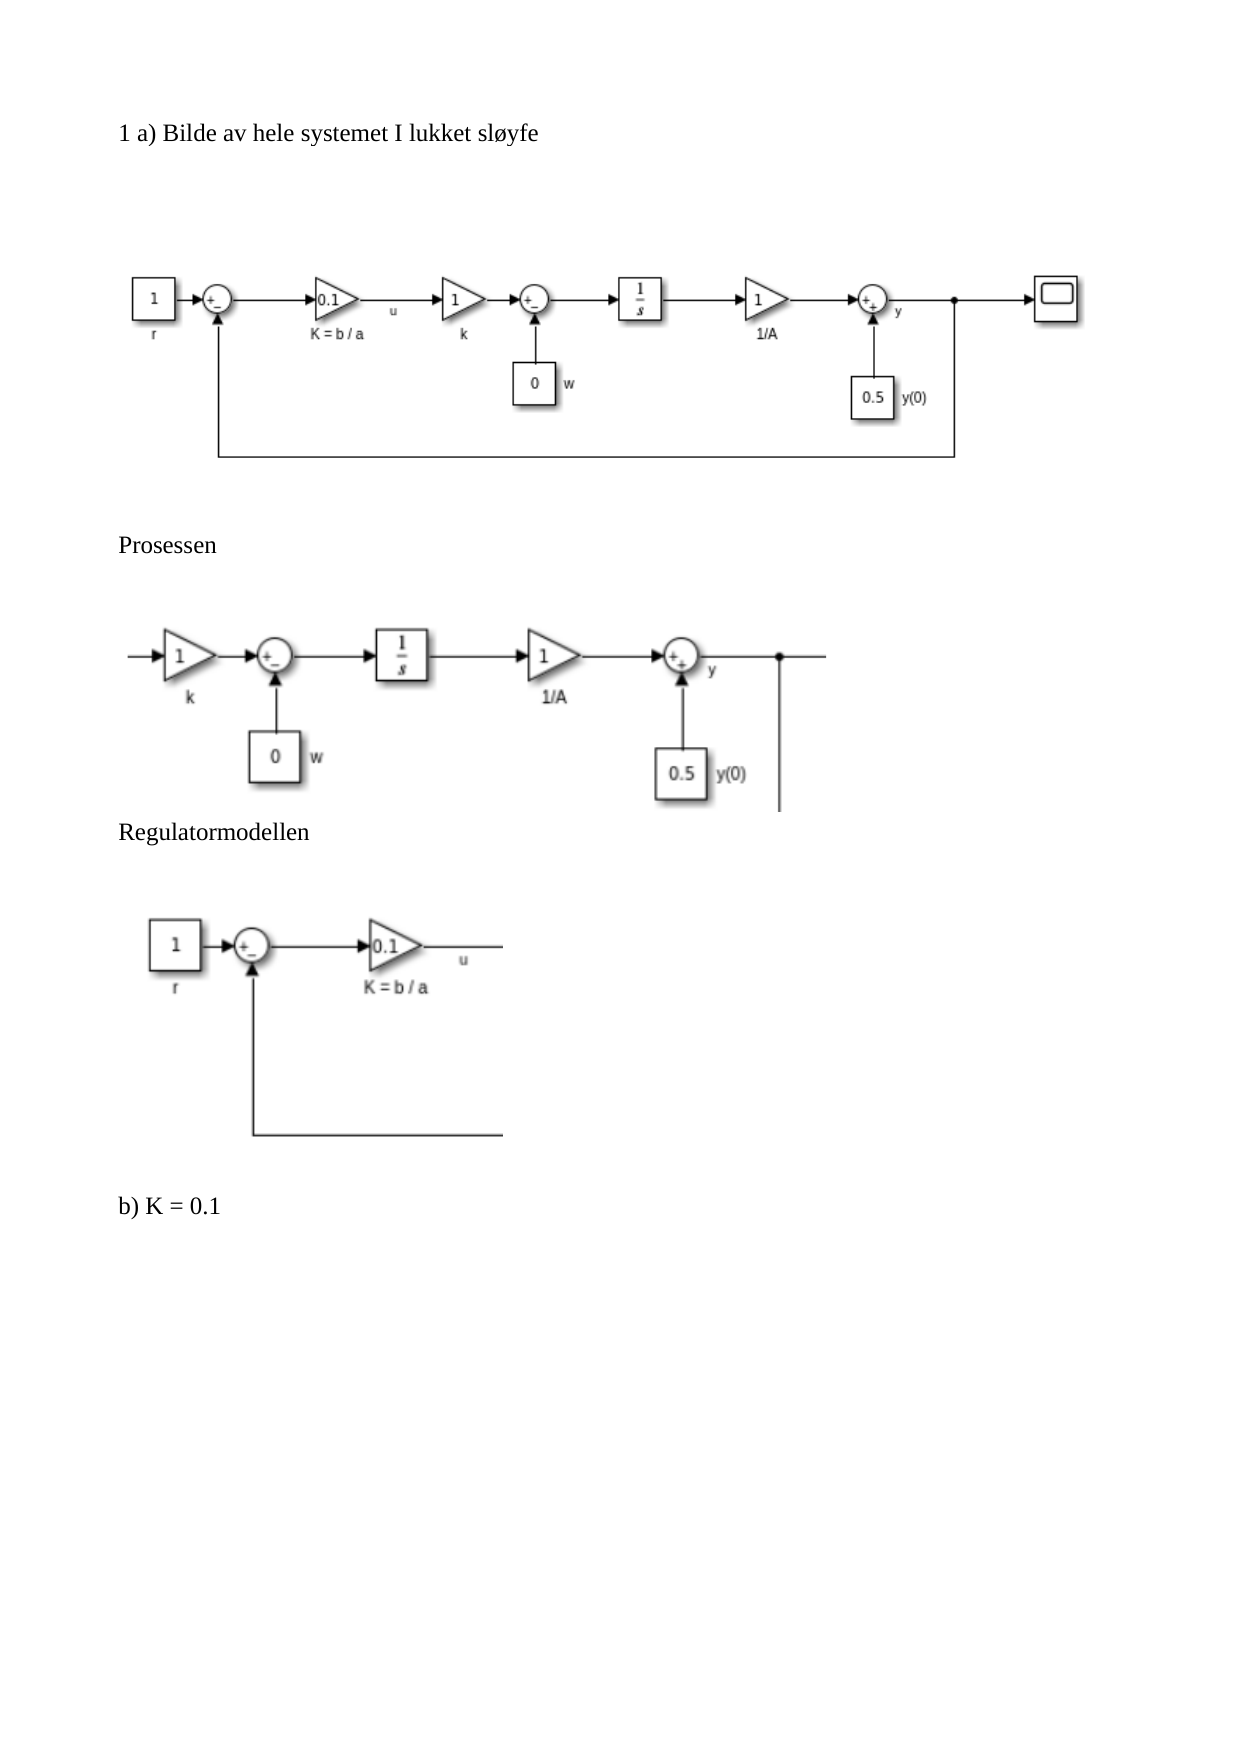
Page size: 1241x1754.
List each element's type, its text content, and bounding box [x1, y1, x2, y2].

text b) K = 0.1 [118, 1191, 1122, 1220]
picture [115, 887, 503, 1154]
text Prosessen [118, 530, 1122, 558]
text Regulatormodellen [118, 817, 1122, 846]
text 1 a) Bilde av hele systemet I lukket sløyfe [118, 118, 1122, 146]
picture [118, 146, 1123, 530]
picture [127, 567, 827, 812]
